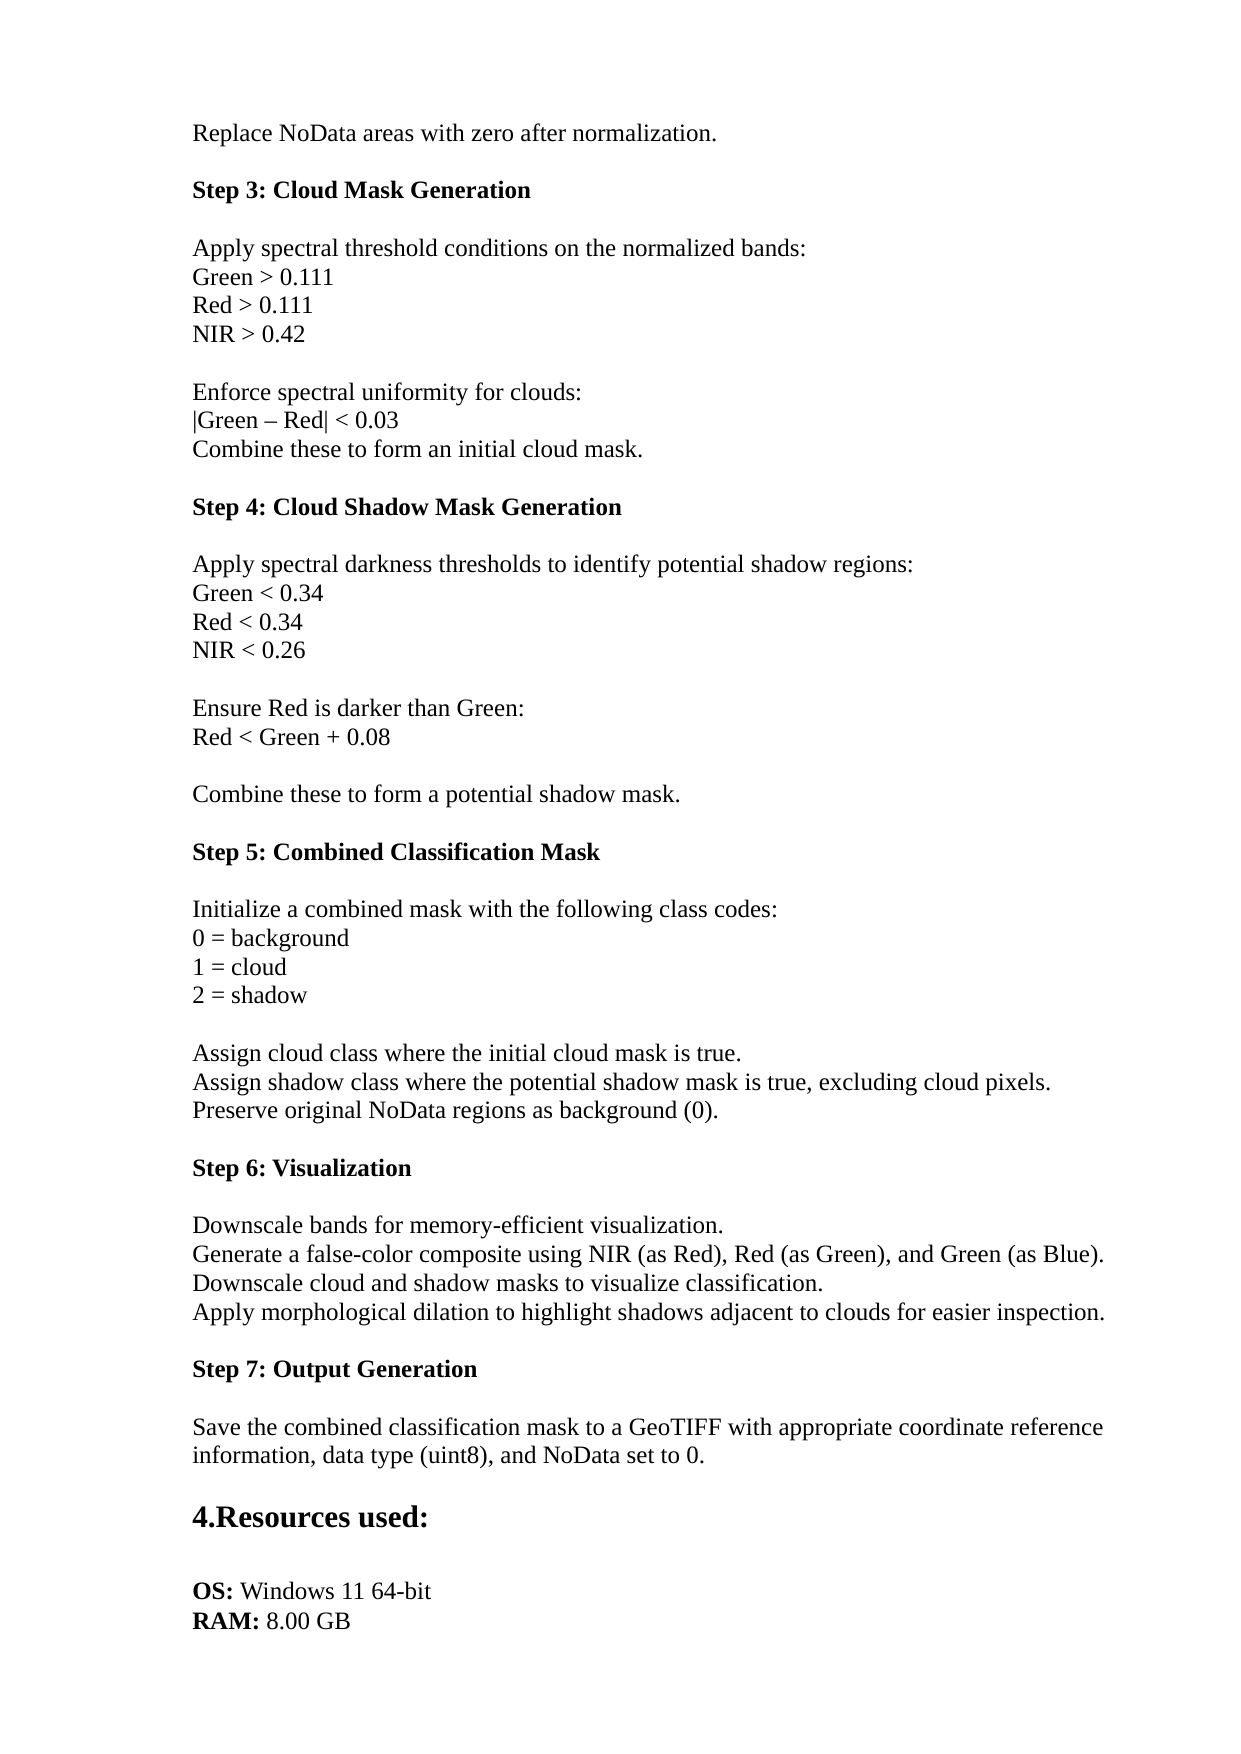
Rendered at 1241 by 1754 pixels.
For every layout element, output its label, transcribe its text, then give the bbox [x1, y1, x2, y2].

text Ensure Red is darker than Green: [118, 693, 1122, 722]
text NIR < 0.26 [118, 636, 1122, 664]
text Step 3: Cloud Mask Generation [118, 176, 1122, 204]
text 2 = shadow [118, 981, 1122, 1009]
text Step 4: Cloud Shadow Mask Generation [118, 492, 1122, 521]
text Assign cloud class where the initial cloud mask is true. [118, 1038, 1122, 1067]
text Enforce spectral uniformity for clouds: [118, 377, 1122, 406]
text |Green – Red| < 0.03 [118, 406, 1122, 434]
text Red < 0.34 [118, 607, 1122, 636]
text Red < Green + 0.08 [118, 722, 1122, 751]
text 1 = cloud [118, 952, 1122, 981]
text Combine these to form an initial cloud mask. [118, 434, 1122, 463]
text Apply spectral darkness thresholds to identify potential shadow regions: [118, 549, 1122, 578]
text OS: Windows 11 64-bit [118, 1570, 1122, 1606]
text 0 = background [118, 923, 1122, 952]
text Save the combined classification mask to a GeoTIFF with appropriate coordinate reference information, data type (uint8), and NoData set to 0. [118, 1412, 1122, 1469]
text Step 5: Combined Classification Mask [118, 837, 1122, 866]
text Step 7: Output Generation [118, 1354, 1122, 1383]
text Red > 0.111 [118, 291, 1122, 319]
text Replace NoData areas with zero after normalization. [118, 118, 1122, 147]
text Generate a false-color composite using NIR (as Red), Red (as Green), and Green (as Blue). [118, 1239, 1122, 1268]
text Combine these to form a potential shadow mask. [118, 779, 1122, 808]
text 4.Resources used: [118, 1498, 1122, 1534]
text Downscale cloud and shadow masks to visualize classification. [118, 1268, 1122, 1297]
text Preserve original NoData regions as background (0). [118, 1096, 1122, 1124]
text Assign shadow class where the potential shadow mask is true, excluding cloud pixels. [118, 1067, 1122, 1096]
text Downscale bands for memory-efficient visualization. [118, 1211, 1122, 1239]
text Green > 0.111 [118, 262, 1122, 291]
text Apply morphological dilation to highlight shadows adjacent to clouds for easier inspection. [118, 1297, 1122, 1326]
text RAM: 8.00 GB [118, 1606, 1122, 1635]
text Apply spectral threshold conditions on the normalized bands: [118, 233, 1122, 262]
text Initialize a combined mask with the following class codes: [118, 894, 1122, 923]
text Step 6: Visualization [118, 1153, 1122, 1182]
text Green < 0.34 [118, 578, 1122, 607]
text NIR > 0.42 [118, 319, 1122, 348]
